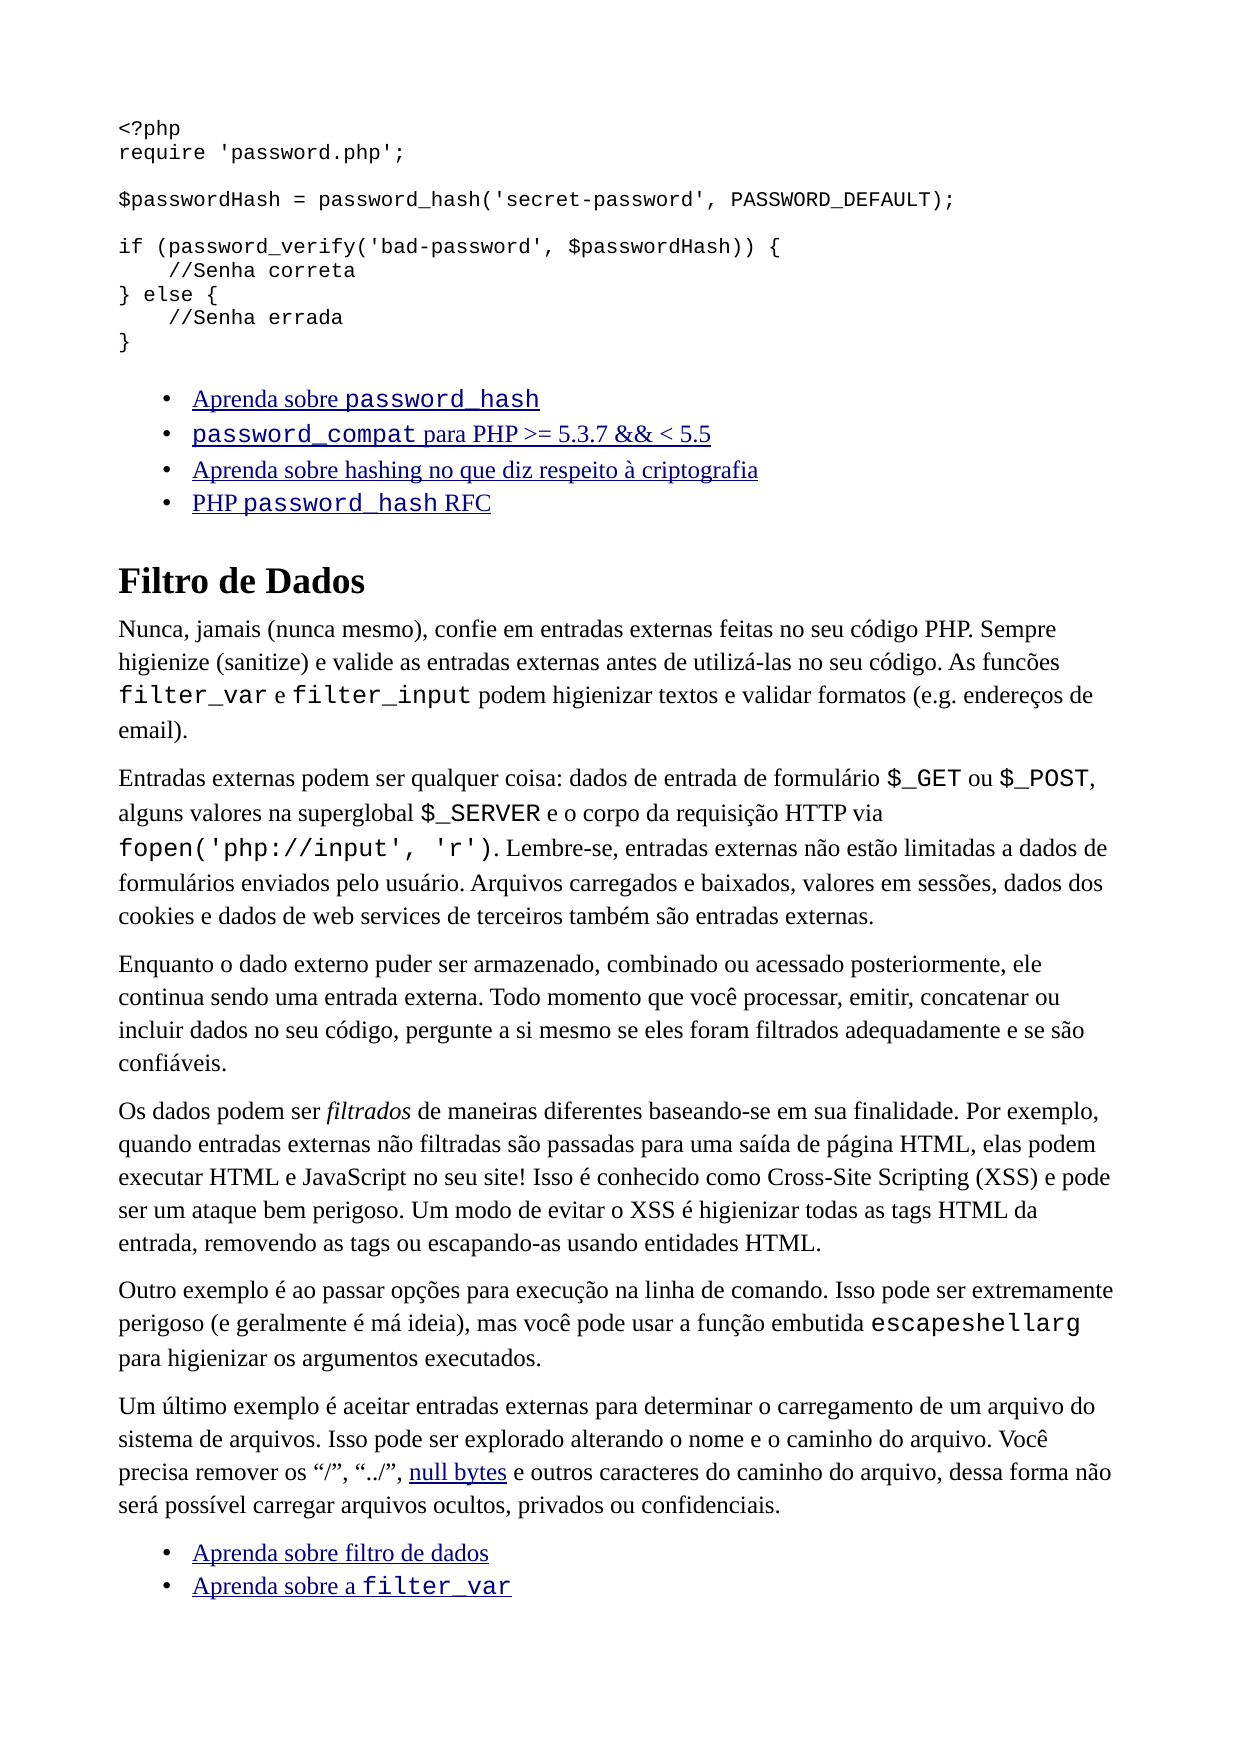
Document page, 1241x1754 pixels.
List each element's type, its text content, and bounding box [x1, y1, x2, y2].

text Um último exemplo é aceitar entradas externas para determinar o carregamento de um arquivo do sistema de arquivos. Isso pode ser explorado alterando o nome e o caminho do arquivo. Você precisa remover os “/”, “../”, null bytes e outros caracteres do caminho do arquivo, dessa forma não será possível carregar arquivos ocultos, privados ou confidenciais. [118, 1391, 1122, 1519]
list Aprenda sobre filtro de dados [162, 1538, 1122, 1567]
list password_compat para PHP >= 5.3.7 && < 5.5 [162, 419, 1122, 450]
text Enquanto o dado externo puder ser armazenado, combinado ou acessado posteriormente, ele continua sendo uma entrada externa. Todo momento que você processar, emitir, concatenar ou incluir dados no seu código, pergunte a si mesmo se eles foram filtrados adequadamente e se são confiáveis. [118, 949, 1122, 1077]
text Os dados podem ser filtrados de maneiras diferentes baseando-se em sua finalidade. Por exemplo, quando entradas externas não filtradas são passadas para uma saída de página HTML, elas podem executar HTML e JavaScript no seu site! Isso é conhecido como Cross-Site Scripting (XSS) e pode ser um ataque bem perigoso. Um modo de evitar o XSS é higienizar todas as tags HTML da entrada, removendo as tags ou escapando-as usando entidades HTML. [118, 1096, 1122, 1257]
text Entradas externas podem ser qualquer coisa: dados de entrada de formulário $_GET ou $_POST, alguns valores na superglobal $_SERVER e o corpo da requisição HTTP via fopen('php://input', 'r'). Lembre-se, entradas externas não estão limitadas a dados de formulários enviados pelo usuário. Arquivos carregados e baixados, valores em sessões, dados dos cookies e dados de web services de terceiros também são entradas externas. [118, 763, 1122, 930]
text Outro exemplo é ao passar opções para execução na linha de comando. Isso pode ser extremamente perigoso (e geralmente é má ideia), mas você pode usar a função embutida escapeshellarg para higienizar os argumentos executados. [118, 1275, 1122, 1372]
text } [118, 331, 1122, 354]
list Aprenda sobre hashing no que diz respeito à criptografia [162, 455, 1122, 484]
list Aprenda sobre a filter_var [162, 1571, 1122, 1602]
list Aprenda sobre password_hash [162, 384, 1122, 415]
text //Senha correta [118, 260, 1122, 284]
text $passwordHash = password_hash('secret-password', PASSWORD_DEFAULT); [118, 189, 1122, 213]
text } else { [118, 284, 1122, 307]
text Nunca, jamais (nunca mesmo), confie em entradas externas feitas no seu código PHP. Sempre higienize (sanitize) e valide as entradas externas antes de utilizá-las no seu código. As funcões filter_var e filter_input podem higienizar textos e validar formatos (e.g. endereços de email). [118, 614, 1122, 744]
text <?php [118, 118, 1122, 142]
text if (password_verify('bad-password', $passwordHash)) { [118, 236, 1122, 260]
text require 'password.php'; [118, 142, 1122, 165]
list PHP password_hash RFC [162, 488, 1122, 519]
text //Senha errada [118, 307, 1122, 331]
subtitle Filtro de Dados [118, 559, 1122, 602]
